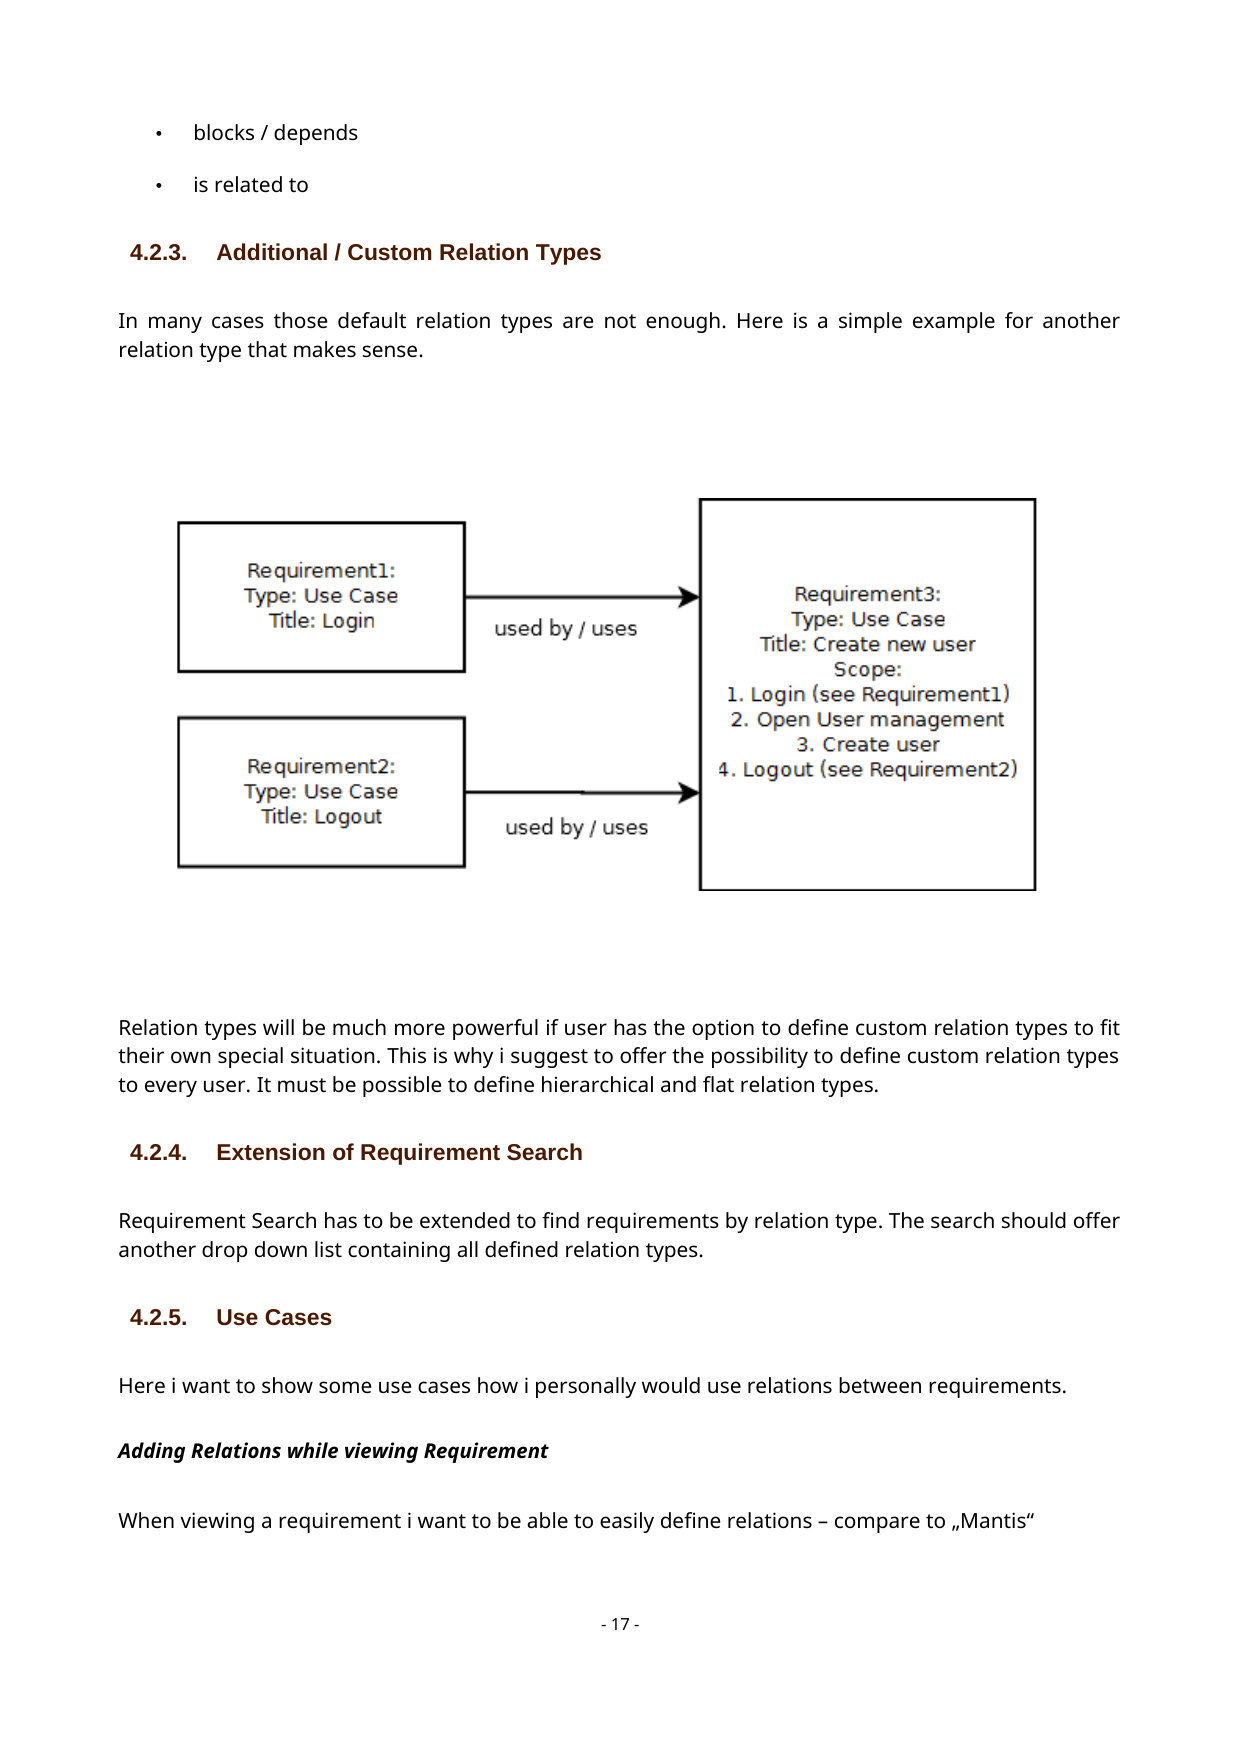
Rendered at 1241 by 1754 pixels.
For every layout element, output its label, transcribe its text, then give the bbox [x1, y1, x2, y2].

list is related to [156, 170, 1122, 198]
subtitle Extension of Requirement Search [130, 1140, 1110, 1165]
text Here i want to show some use cases how i personally would use relations between requirements. [118, 1372, 1122, 1400]
picture [177, 498, 1037, 891]
text In many cases those default relation types are not enough. Here is a simple example for another relation type that makes sense. [118, 307, 1122, 363]
text When viewing a requirement i want to be able to easily define relations – compare to „Mantis“ [118, 1506, 1122, 1534]
subtitle Additional / Custom Relation Types [130, 240, 1110, 265]
subtitle Adding Relations while viewing Requirement [118, 1437, 1122, 1464]
list blocks / depends [156, 118, 1122, 147]
text Requirement Search has to be extended to find requirements by relation type. The search should offer another drop down list containing all defined relation types. [118, 1207, 1122, 1263]
subtitle Use Cases [130, 1305, 1110, 1330]
text Relation types will be much more powerful if user has the option to define custom relation types to fit their own special situation. This is why i suggest to offer the possibility to define custom relation types to every user. It must be possible to define hierarchical and flat relation types. [118, 1013, 1122, 1098]
